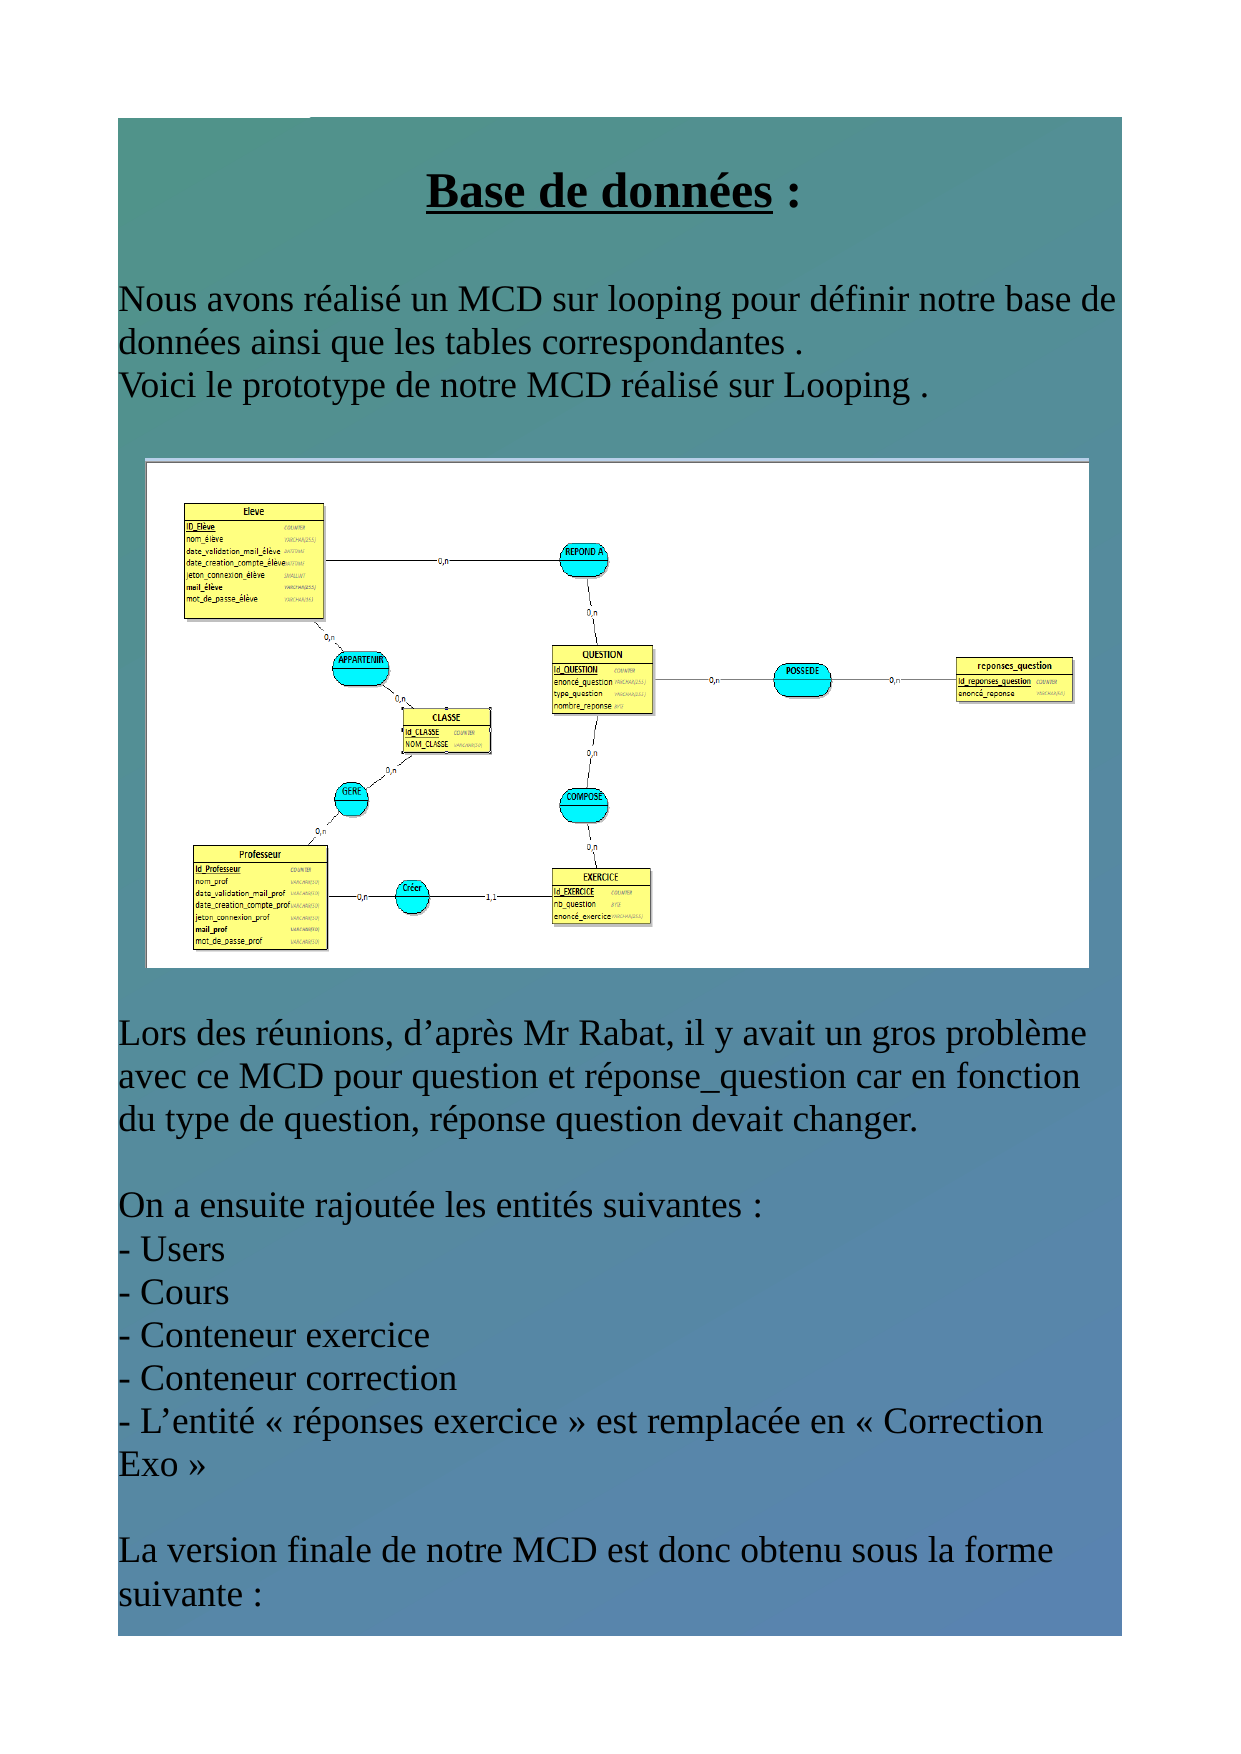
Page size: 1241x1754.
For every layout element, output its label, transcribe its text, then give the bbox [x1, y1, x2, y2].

text - Users [118, 1226, 1122, 1269]
picture [145, 458, 1089, 968]
text Nous avons réalisé un MCD sur looping pour définir notre base de données ainsi que les tables correspondantes . [118, 276, 1122, 362]
text La version finale de notre MCD est donc obtenu sous la forme suivante : [118, 1528, 1122, 1614]
text Base de données : [118, 161, 1122, 219]
text Lors des réunions, d’après Mr Rabat, il y avait un gros problème avec ce MCD pour question et réponse_question car en fonction du type de question, réponse question devait changer. [118, 1010, 1122, 1140]
text - Conteneur correction [118, 1355, 1122, 1398]
text - L’entité « réponses exercice » est remplacée en « Correction Exo » [118, 1398, 1122, 1485]
text - Conteneur exercice [118, 1312, 1122, 1355]
text On a ensuite rajoutée les entités suivantes : [118, 1183, 1122, 1226]
text Voici le prototype de notre MCD réalisé sur Looping . [118, 362, 1122, 406]
text - Cours [118, 1269, 1122, 1312]
